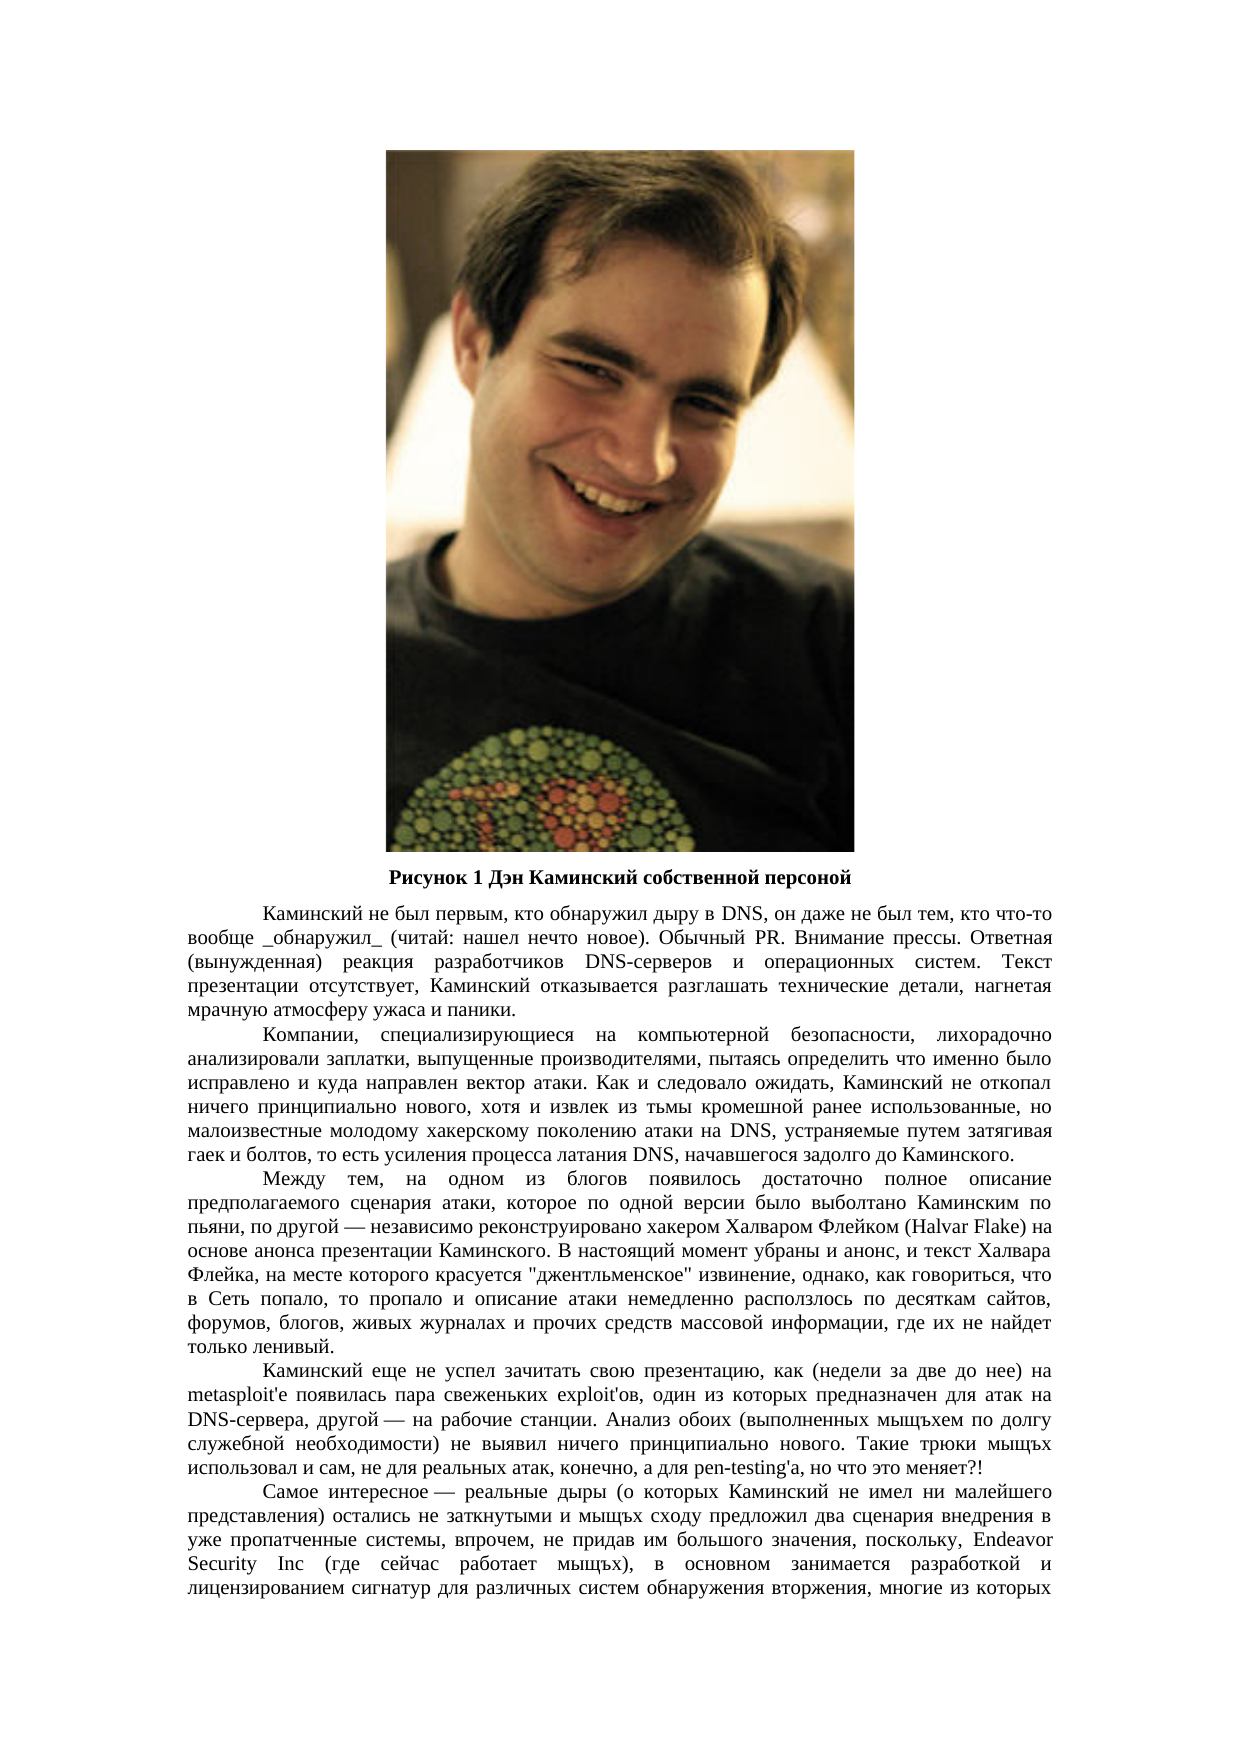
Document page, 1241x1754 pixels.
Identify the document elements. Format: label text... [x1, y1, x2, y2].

text Каминский еще не успел зачитать свою презентацию, как (недели за две до нее) на metasploit'е появилась пара свеженьких exploit'ов, один из которых предназначен для атак на DNS-сервера, другой — на рабочие станции. Анализ обоих (выполненных мыщъхем по долгу служебной необходимости) не выявил ничего принципиально нового. Такие трюки мыщъх использовал и сам, не для реальных атак, конечно, а для pen-testing'а, но что это меняет?! [187, 1358, 1053, 1479]
picture [385, 150, 855, 852]
text Самое интересное — реальные дыры (о которых Каминский не имел ни малейшего представления) остались не заткнутыми и мыщъх сходу предложил два сценария внедрения в уже пропатченные системы, впрочем, не придав им большого значения, поскольку, Endeavor Security Inc (где сейчас работает мыщъх), в основном занимается разработкой и лицензированием сигнатур для различных систем обнаружения вторжения, многие из которых [187, 1479, 1053, 1599]
text Компании, специализирующиеся на компьютерной безопасности, лихорадочно анализировали заплатки, выпущенные производителями, пытаясь определить что именно было исправлено и куда направлен вектор атаки. Как и следовало ожидать, Каминский не откопал ничего принципиально нового, хотя и извлек из тьмы кромешной ранее использованные, но малоизвестные молодому хакерскому поколению атаки на DNS, устраняемые путем затягивая гаек и болтов, то есть усиления процесса латания DNS, начавшегося задолго до Каминского. [187, 1021, 1053, 1166]
text Рисунок 1 Дэн Каминский собственной персоной [187, 864, 1053, 889]
text Каминский не был первым, кто обнаружил дыру в DNS, он даже не был тем, кто что-то вообще _обнаружил_ (читай: нашел нечто новое). Обычный PR. Внимание прессы. Ответная (вынужденная) реакция разработчиков DNS-серверов и операционных систем. Текст презентации отсутствует, Каминский отказывается разглашать технические детали, нагнетая мрачную атмосферу ужаса и паники. [187, 901, 1053, 1021]
text Между тем, на одном из блогов появилось достаточно полное описание предполагаемого сценария атаки, которое по одной версии было выболтано Каминским по пьяни, по другой — независимо реконструировано хакером Халваром Флейком (Halvar Flake) на основе анонса презентации Каминского. В настоящий момент убраны и анонс, и текст Халвара Флейка, на месте которого красуется "джентльменское" извинение, однако, как говориться, что в Сеть попало, то пропало и описание атаки немедленно расползлось по десяткам сайтов, форумов, блогов, живых журналах и прочих средств массовой информации, где их не найдет только ленивый. [187, 1166, 1053, 1358]
